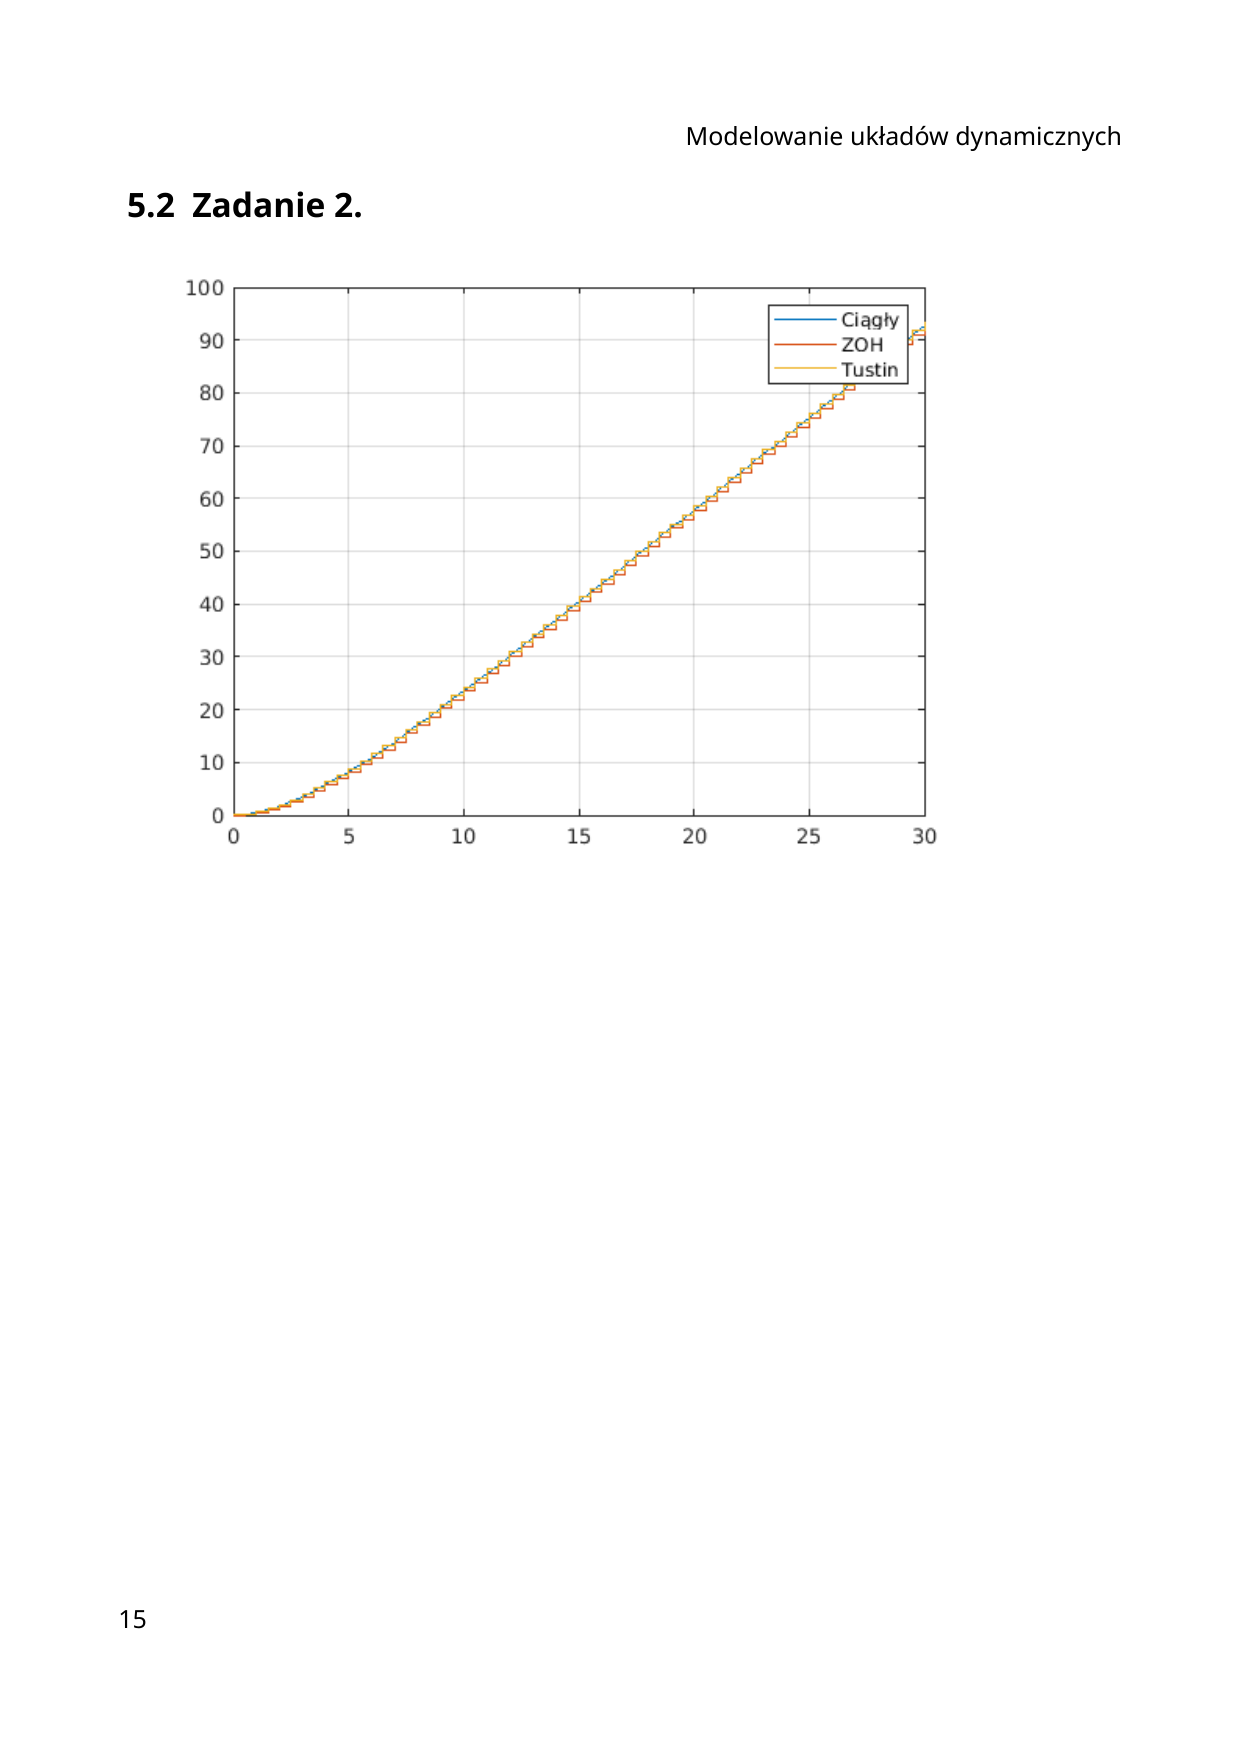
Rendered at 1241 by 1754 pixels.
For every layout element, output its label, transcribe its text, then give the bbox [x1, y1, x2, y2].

subtitle Zadanie 2. [118, 182, 1122, 227]
picture [118, 240, 1009, 886]
